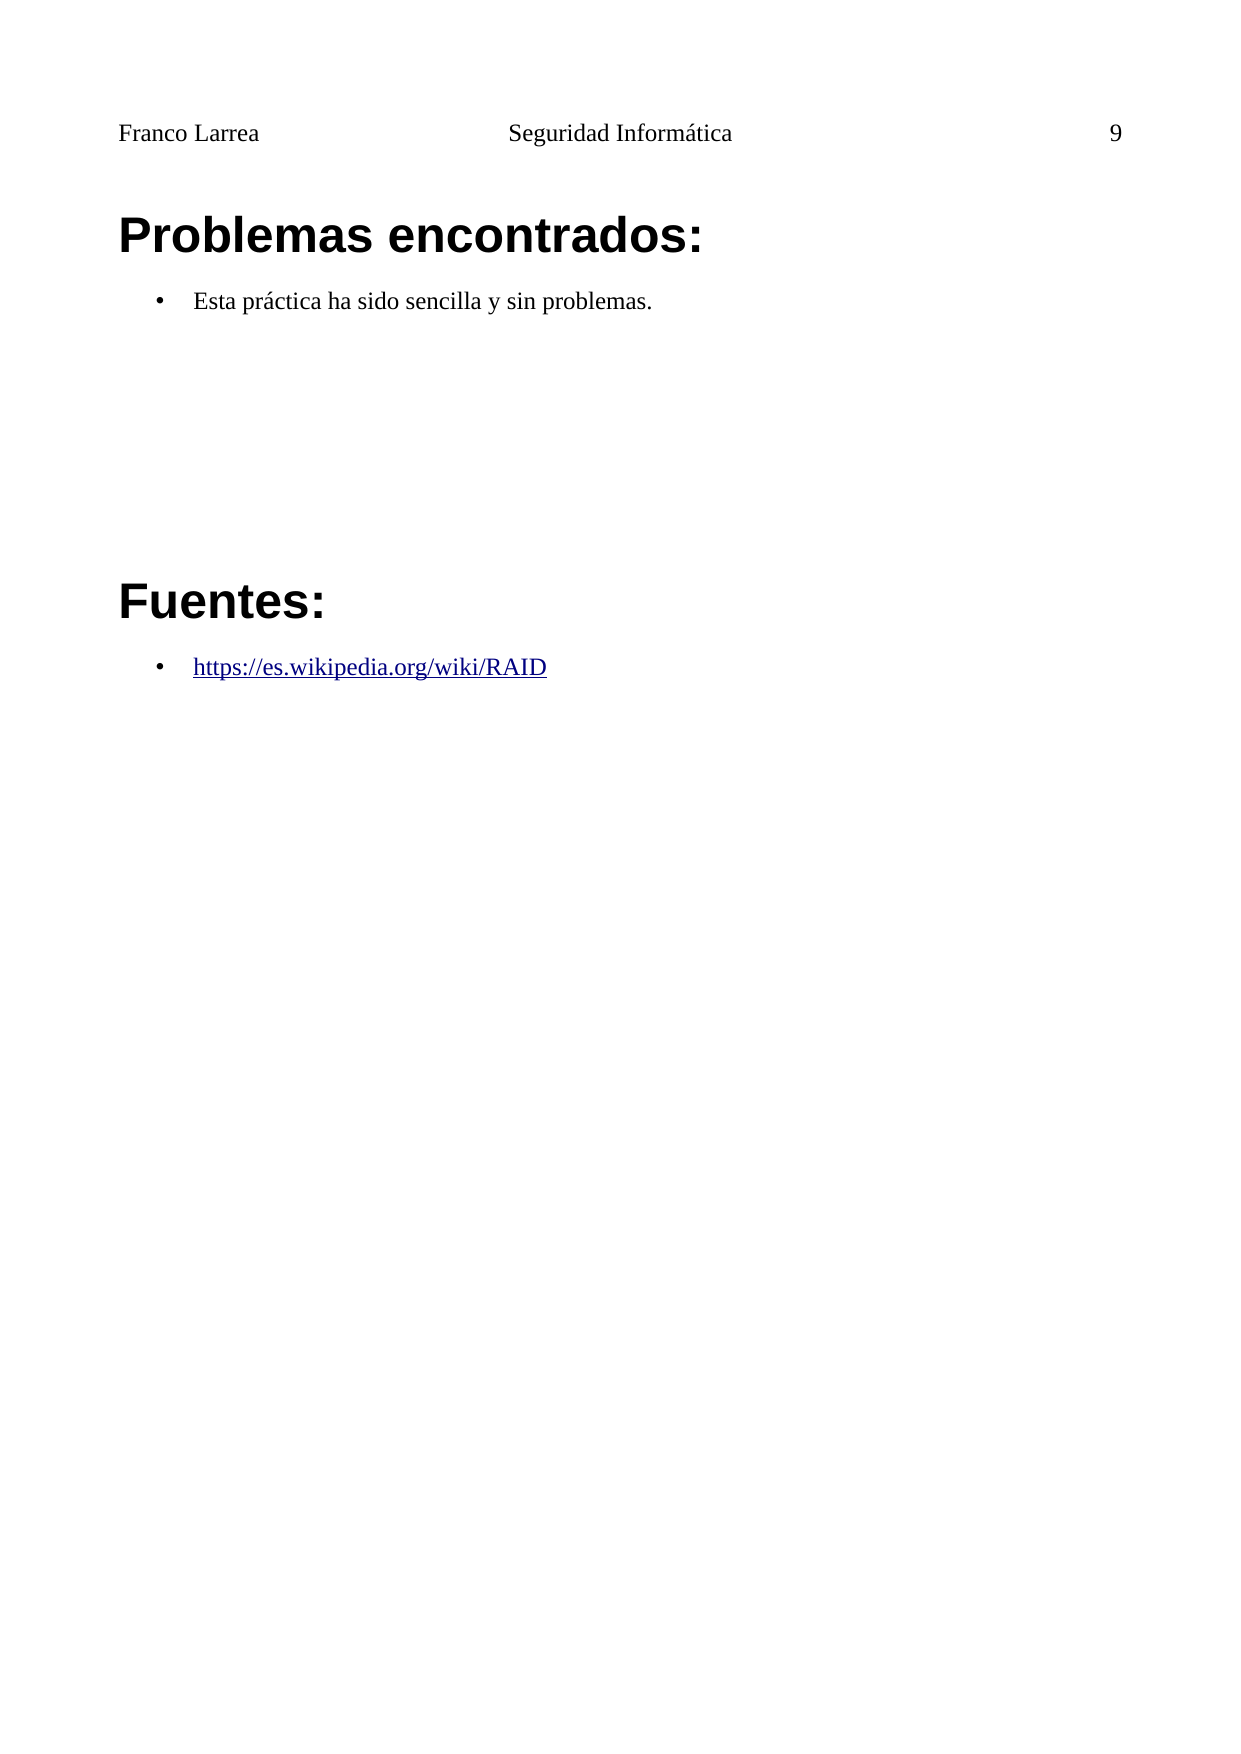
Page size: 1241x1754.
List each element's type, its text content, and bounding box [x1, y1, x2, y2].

text Fuentes: [118, 571, 1122, 629]
list Esta práctica ha sido sencilla y sin problemas. [156, 286, 1122, 314]
text Problemas encontrados: [118, 205, 1122, 263]
list https://es.wikipedia.org/wiki/RAID [156, 652, 1122, 681]
